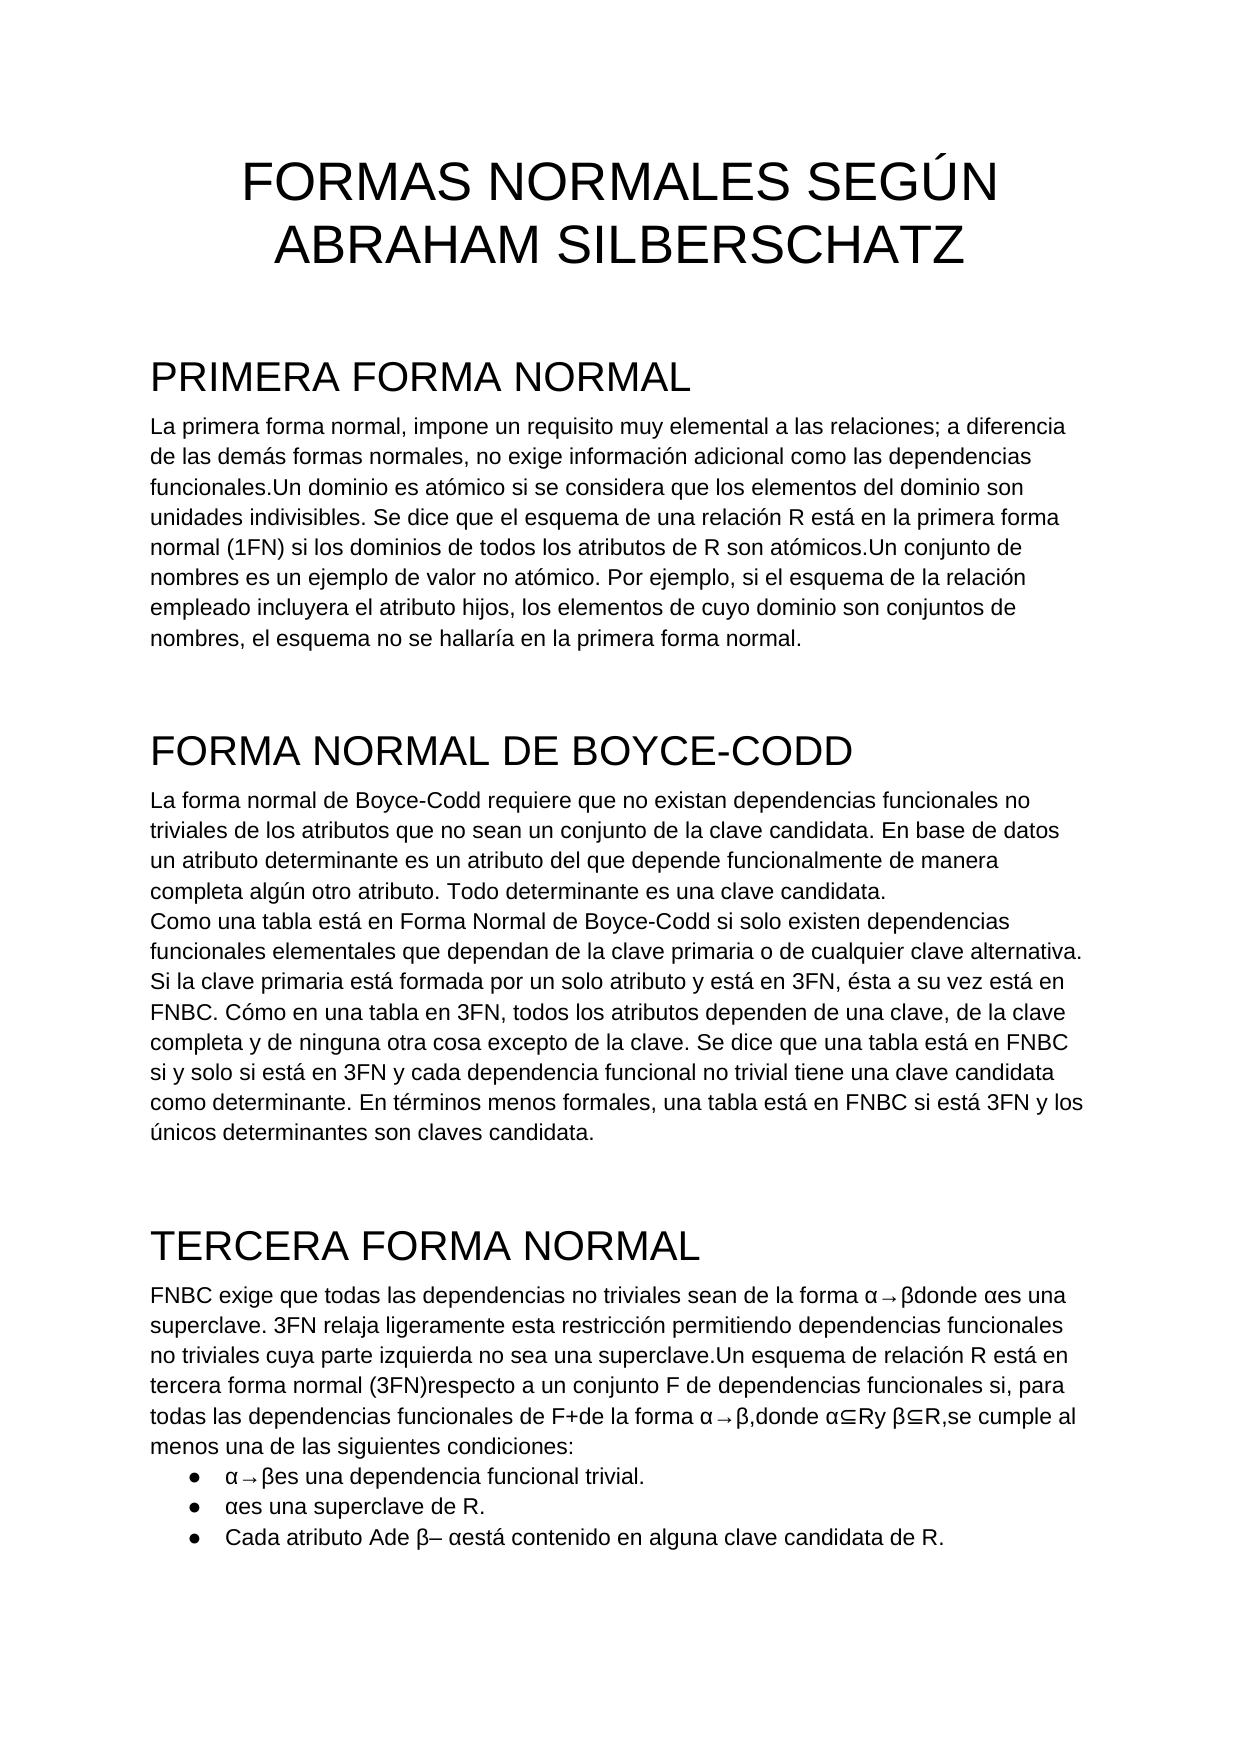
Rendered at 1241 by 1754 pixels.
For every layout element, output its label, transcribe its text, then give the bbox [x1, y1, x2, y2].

list α→βes una dependencia funcional trivial. [187, 1463, 1090, 1489]
subtitle TERCERA FORMA NORMAL [150, 1221, 1090, 1269]
list Cada atributo Ade β– αestá contenido en alguna clave candidata de R. [187, 1523, 1090, 1550]
subtitle PRIMERA FORMA NORMAL [150, 353, 1090, 401]
text FNBC exige que todas las dependencias no triviales sean de la forma α→βdonde αes una superclave. 3FN relaja ligeramente esta restricción permitiendo dependencias funcionales no triviales cuya parte izquierda no sea una superclave.Un esquema de relación R está en tercera forma normal (3FN)respecto a un conjunto F de dependencias funcionales si, para todas las dependencias funcionales de F+de la forma α→β,donde α⊆Ry β⊆R,se cumple al menos una de las siguientes condiciones: [150, 1282, 1090, 1459]
text La forma normal de Boyce-Codd requiere que no existan dependencias funcionales no triviales de los atributos que no sean un conjunto de la clave candidata. En base de datos un atributo determinante es un atributo del que depende funcionalmente de manera completa algún otro atributo. Todo determinante es una clave candidata. [150, 787, 1090, 904]
text Como una tabla está en Forma Normal de Boyce-Codd si solo existen dependencias funcionales elementales que dependan de la clave primaria o de cualquier clave alternativa. Si la clave primaria está formada por un solo atributo y está en 3FN, ésta a su vez está en FNBC. Cómo en una tabla en 3FN, todos los atributos dependen de una clave, de la clave completa y de ninguna otra cosa excepto de la clave. Se dice que una tabla está en FNBC si y solo si está en 3FN y cada dependencia funcional no trivial tiene una clave candidata como determinante. En términos menos formales, una tabla está en FNBC si está 3FN y los únicos determinantes son claves candidata. [150, 908, 1090, 1146]
subtitle FORMA NORMAL DE BOYCE-CODD [150, 727, 1090, 774]
list αes una superclave de R. [187, 1493, 1090, 1520]
title FORMAS NORMALES SEGÚN ABRAHAM SILBERSCHATZ [150, 150, 1090, 274]
text La primera forma normal, impone un requisito muy elemental a las relaciones; a diferencia de las demás formas normales, no exige información adicional como las dependencias funcionales.Un dominio es atómico si se considera que los elementos del dominio son unidades indivisibles. Se dice que el esquema de una relación R está en la primera forma normal (1FN) si los dominios de todos los atributos de R son atómicos.Un conjunto de nombres es un ejemplo de valor no atómico. Por ejemplo, si el esquema de la relación empleado incluyera el atributo hijos, los elementos de cuyo dominio son conjuntos de nombres, el esquema no se hallaría en la primera forma normal. [150, 413, 1090, 651]
